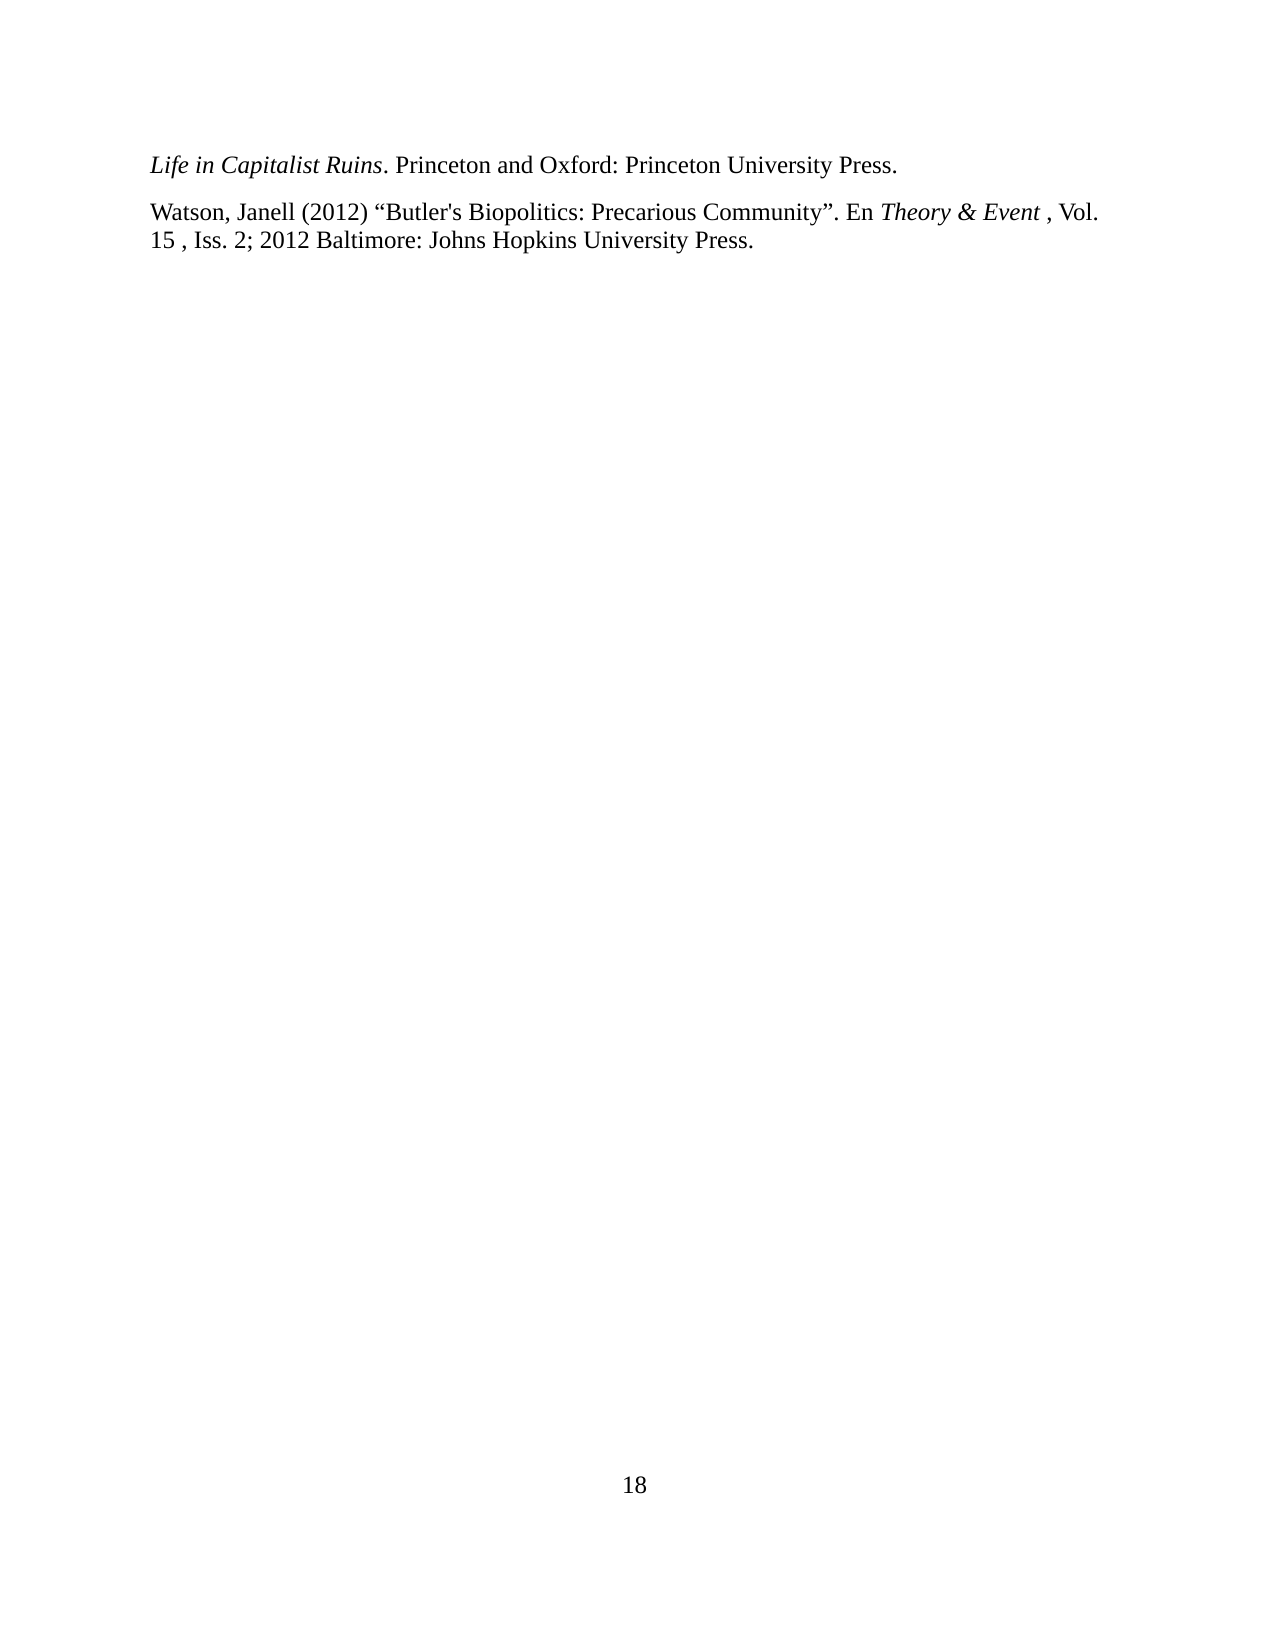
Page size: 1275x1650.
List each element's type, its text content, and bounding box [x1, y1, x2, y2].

text Watson, Janell (2012) “Butler's Biopolitics: Precarious Community”. En Theory & Event , Vol. 15 , Iss. 2; 2012 Baltimore: Johns Hopkins University Press. [150, 197, 1125, 254]
text Life in Capitalist Ruins. Princeton and Oxford: Princeton University Press. [150, 150, 1125, 179]
